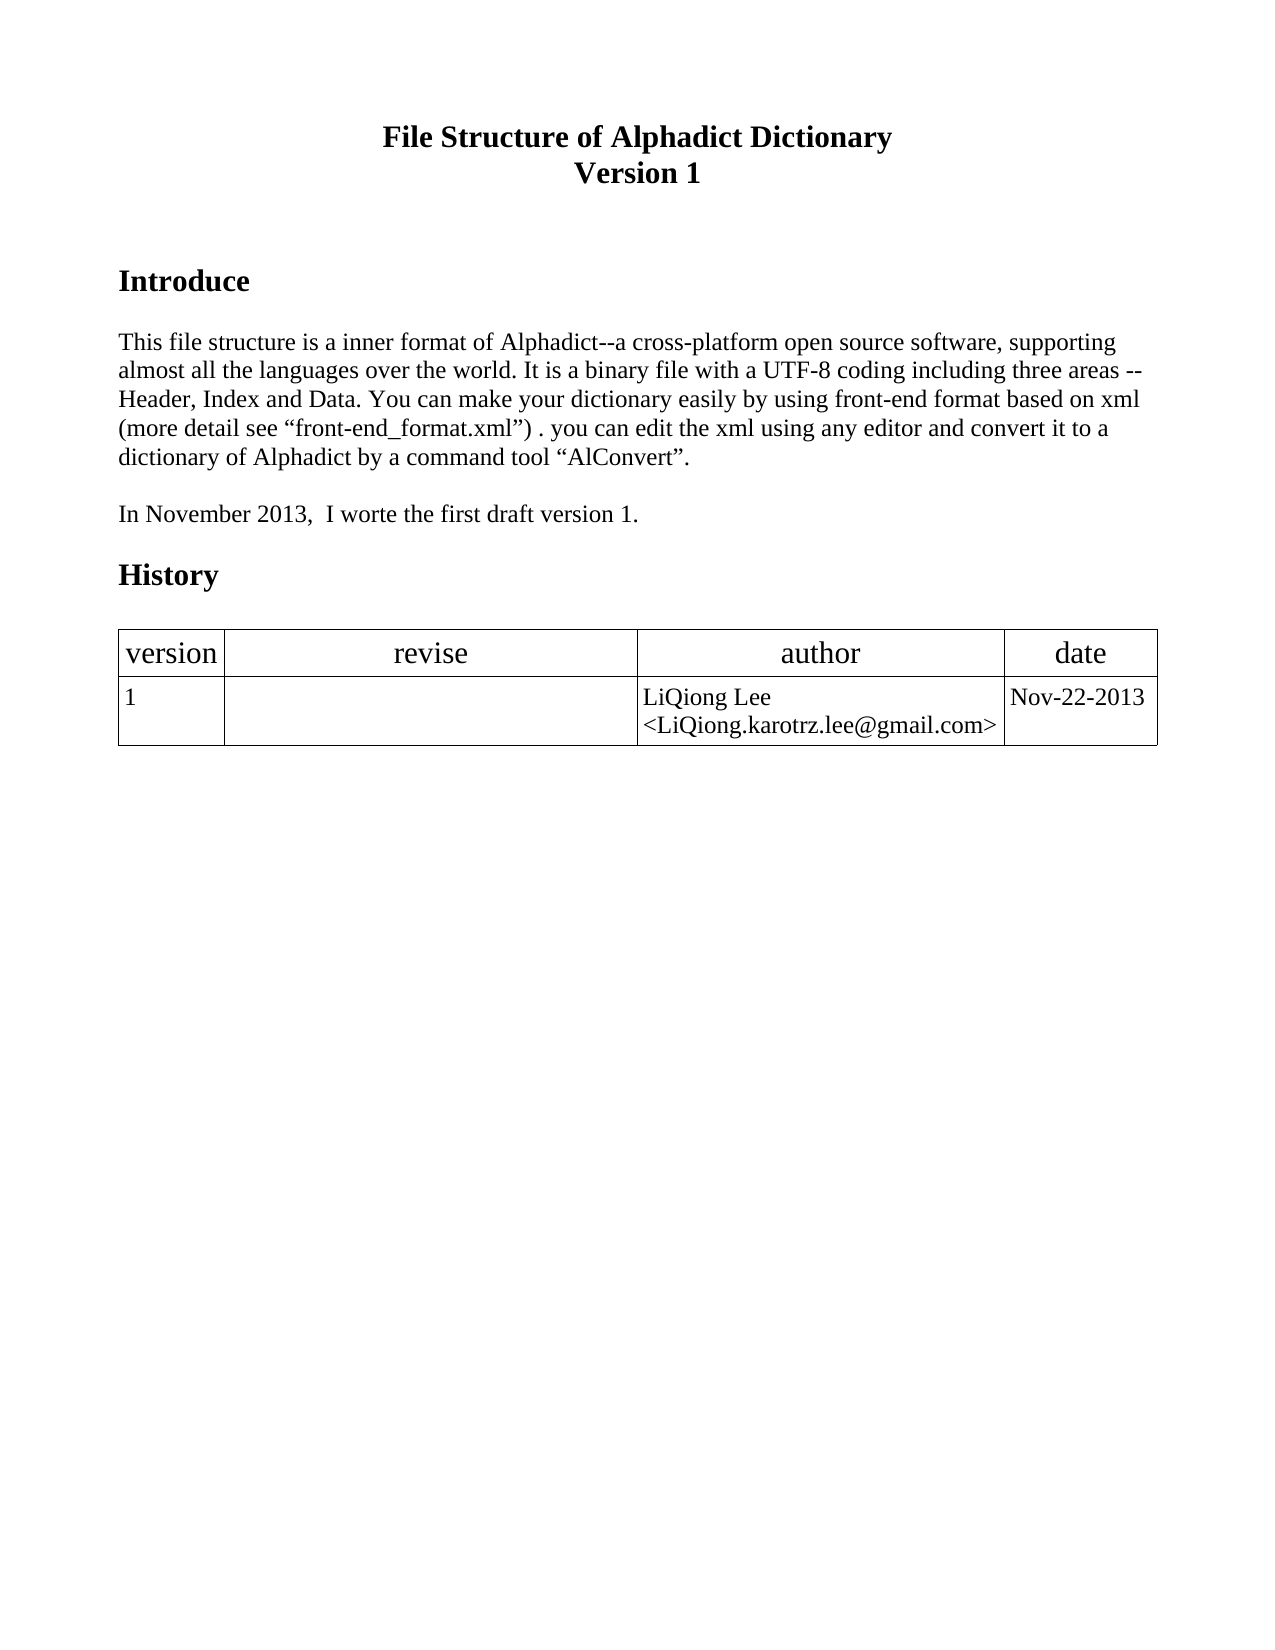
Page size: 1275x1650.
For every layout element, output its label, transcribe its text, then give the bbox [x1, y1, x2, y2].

table_header version [119, 630, 224, 676]
table_header author [638, 630, 1004, 676]
table_header date [1005, 630, 1157, 676]
table_cell Nov-22-2013 [1005, 677, 1157, 745]
table_cell [225, 677, 637, 745]
text Introduce [118, 262, 1157, 298]
table_cell 1 [119, 677, 224, 745]
text History [118, 557, 1157, 592]
table_cell LiQiong Lee <LiQiong.karotrz.lee@gmail.com> [638, 677, 1004, 745]
table_header revise [225, 630, 637, 676]
text Version 1 [118, 154, 1157, 190]
text This file structure is a inner format of Alphadict--a cross-platform open source software, supporting almost all the languages over the world. It is a binary file with a UTF-8 coding including three areas --Header, Index and Data. You can make your dictionary easily by using front-end format based on xml (more detail see “front-end_format.xml”) . you can edit the xml using any editor and convert it to a dictionary of Alphadict by a command tool “AlConvert”. [118, 327, 1157, 470]
text File Structure of Alphadict Dictionary [118, 118, 1157, 154]
text In November 2013, I worte the first draft version 1. [118, 499, 1157, 528]
